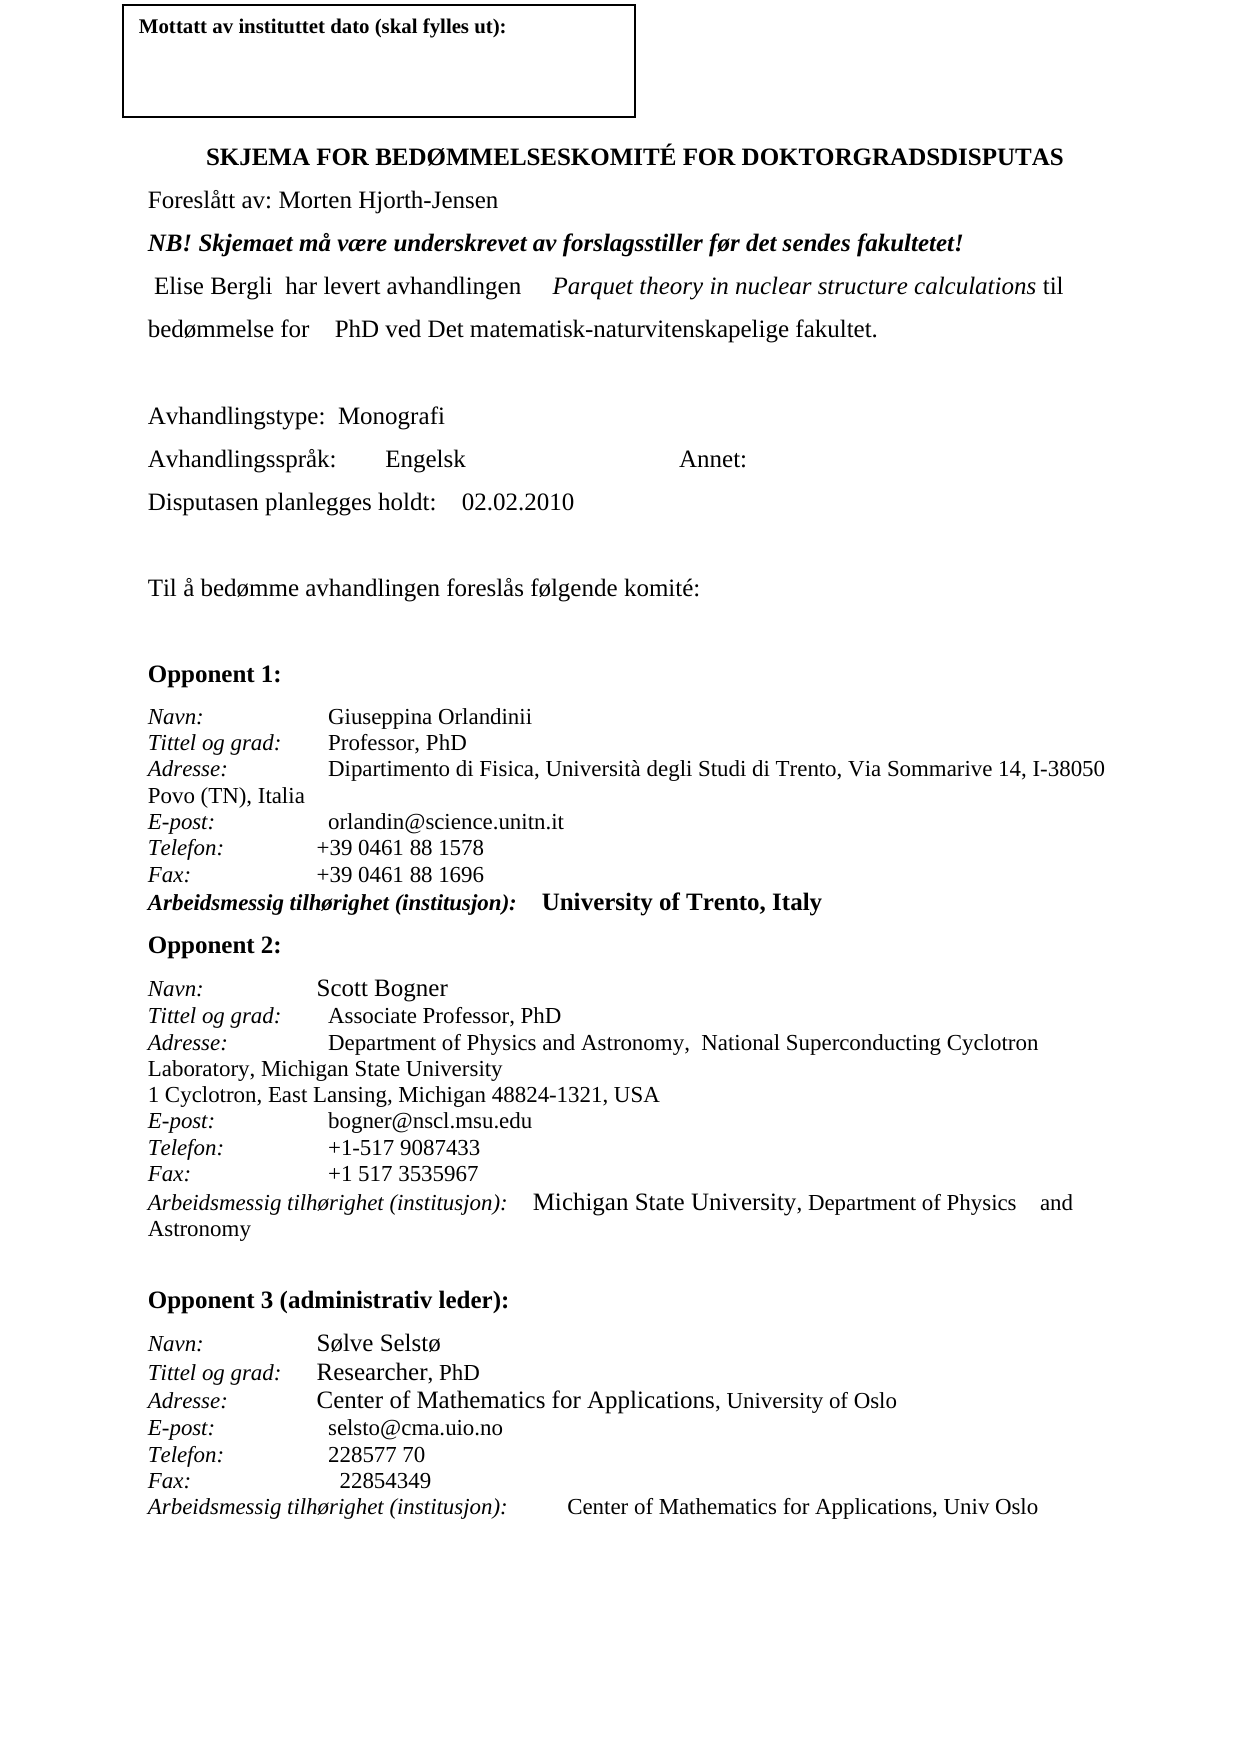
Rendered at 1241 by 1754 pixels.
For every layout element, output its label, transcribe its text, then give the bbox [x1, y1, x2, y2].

text Tittel og grad: Associate Professor, PhD [148, 1002, 1122, 1028]
text Til å bedømme avhandlingen foreslås følgende komité: [148, 573, 1122, 602]
text Opponent 1: [148, 659, 1122, 688]
text Tittel og grad: Professor, PhD [148, 729, 1122, 755]
text Arbeidsmessig tilhørighet (institusjon): Center of Mathematics for Applications, Univ Oslo [148, 1493, 1122, 1520]
text Arbeidsmessig tilhørighet (institusjon): University of Trento, Italy [148, 887, 1122, 916]
text Tittel og grad: Researcher, PhD [148, 1357, 1122, 1386]
text Navn: Scott Bogner [148, 973, 1122, 1002]
text Adresse: Department of Physics and Astronomy, National Superconducting Cyclotron Laboratory, Michigan State University 1 Cyclotron, East Lansing, Michigan 48824-1321, USA [148, 1028, 1122, 1108]
text Foreslått av: Morten Hjorth-Jensen [148, 185, 1122, 214]
text Disputasen planlegges holdt: 02.02.2010 [148, 487, 1122, 516]
text Navn: Giuseppina Orlandinii [148, 703, 1122, 729]
text Avhandlingstype: Monografi [148, 401, 1122, 429]
text Arbeidsmessig tilhørighet (institusjon): Michigan State University, Department of Physics and Astronomy [148, 1187, 1122, 1242]
text Adresse: Dipartimento di Fisica, Università degli Studi di Trento, Via Sommarive 14, I-38050 Povo (TN), Italia [148, 755, 1122, 808]
text Telefon: +39 0461 88 1578 [148, 834, 1122, 861]
text Avhandlingsspråk: Engelsk Annet: ­­­­­­­­­­­­­­­­­­­­­­­­­ [148, 444, 1122, 473]
text E-post: selsto@cma.uio.no [148, 1414, 1122, 1441]
text Elise Bergli har levert avhandlingen Parquet theory in nuclear structure calculations til bedømmelse for PhD ved Det matematisk-naturvitenskapelige fakultet. [148, 271, 1122, 343]
text Navn: Sølve Selstø [148, 1328, 1122, 1357]
text E-post: orlandin@science.unitn.it [148, 808, 1122, 834]
text Telefon: 228577 70 [148, 1441, 1122, 1467]
text Fax: +1 517 3535967 [148, 1160, 1122, 1187]
text Fax: +39 0461 88 1696 [148, 861, 1122, 887]
text Fax: 22854349 [148, 1467, 1122, 1493]
text SKJEMA FOR BEDØMMELSESKOMITÉ FOR DOKTORGRADSDISPUTAS [148, 142, 1122, 171]
text Mottatt av instituttet dato (skal fylles ut): [139, 14, 619, 38]
text Telefon: +1-517 9087433 [148, 1134, 1122, 1160]
text Adresse: Center of Mathematics for Applications, University of Oslo [148, 1386, 1122, 1414]
text NB! Skjemaet må være underskrevet av forslagsstiller før det sendes fakultetet! [148, 228, 1122, 257]
text Opponent 3 (administrativ leder): [148, 1285, 1122, 1314]
text Opponent 2: [148, 930, 1122, 959]
text E-post: bogner@nscl.msu.edu [148, 1108, 1122, 1134]
